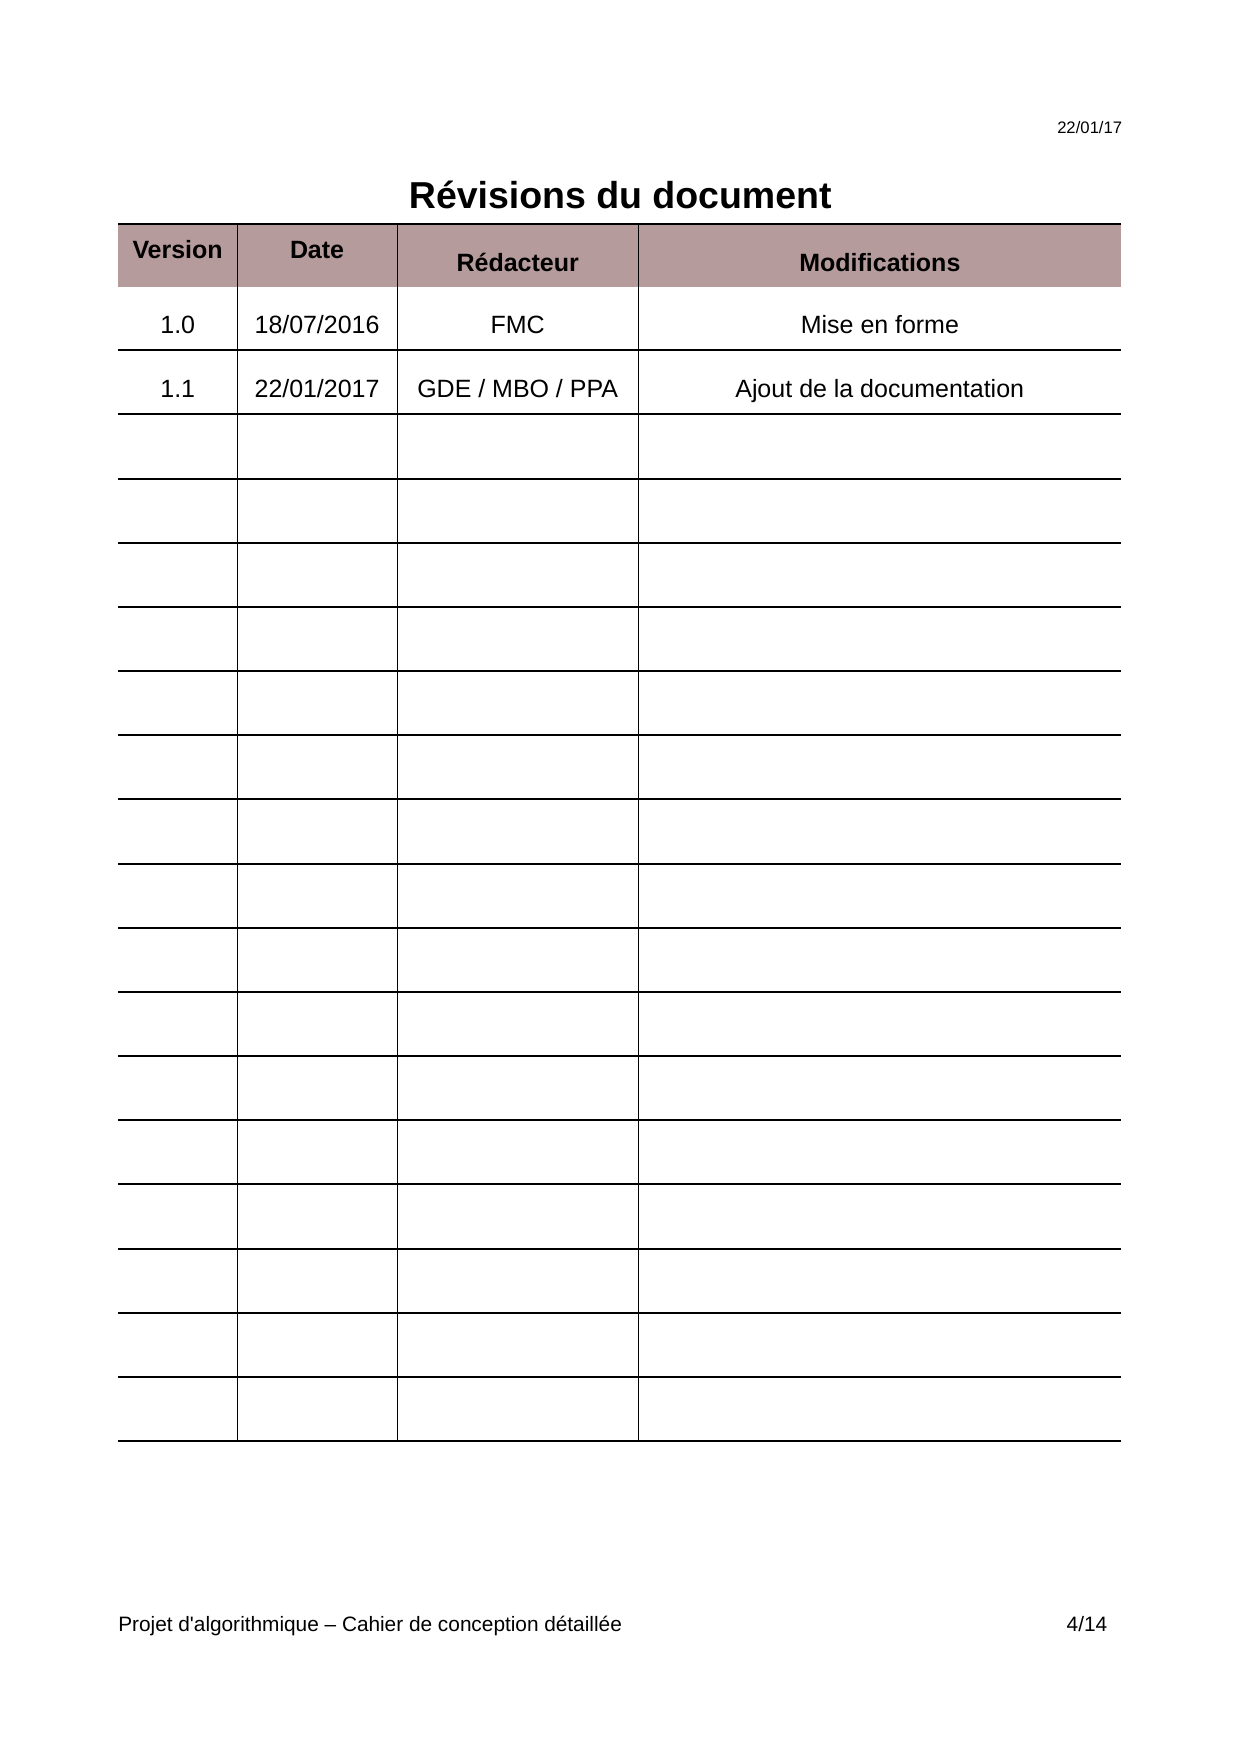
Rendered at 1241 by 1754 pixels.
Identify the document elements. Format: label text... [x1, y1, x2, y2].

table_cell [238, 1185, 397, 1247]
table_cell [639, 544, 1121, 606]
table_cell [238, 1057, 397, 1119]
table_cell [639, 480, 1121, 542]
table_cell [639, 1250, 1121, 1312]
table_cell [118, 544, 237, 606]
table_cell [118, 415, 237, 477]
table_cell [118, 1185, 237, 1247]
table_cell [238, 929, 397, 991]
table_cell [639, 1121, 1121, 1183]
text Révisions du document [118, 173, 1122, 216]
table_cell [398, 993, 638, 1055]
table_cell [639, 1057, 1121, 1119]
table_cell [238, 1378, 397, 1440]
table_cell [398, 1314, 638, 1376]
table_cell [398, 736, 638, 798]
table_cell [118, 1057, 237, 1119]
table_cell [398, 1378, 638, 1440]
table_cell 1.0 [118, 287, 237, 349]
table_cell [238, 1314, 397, 1376]
table_cell [639, 1185, 1121, 1247]
table_cell [639, 415, 1121, 477]
table_cell [238, 544, 397, 606]
table_cell [639, 1378, 1121, 1440]
table_cell [238, 865, 397, 927]
table_header Version [118, 225, 237, 287]
table_cell [398, 929, 638, 991]
table_cell [118, 1121, 237, 1183]
table_cell [639, 736, 1121, 798]
table_cell [118, 1378, 237, 1440]
table_cell [238, 1250, 397, 1312]
table_cell [639, 865, 1121, 927]
table_cell [639, 993, 1121, 1055]
table_cell [238, 1121, 397, 1183]
table_cell [639, 608, 1121, 670]
table_cell [398, 1185, 638, 1247]
table_cell GDE / MBO / PPA [398, 351, 638, 413]
table_cell [398, 1057, 638, 1119]
table_cell [398, 415, 638, 477]
table_cell [639, 800, 1121, 862]
table_cell [398, 608, 638, 670]
table_cell [238, 415, 397, 477]
table_cell FMC [398, 287, 638, 349]
table_cell [118, 608, 237, 670]
table_cell [238, 736, 397, 798]
table_cell Mise en forme [639, 287, 1121, 349]
table_cell [398, 865, 638, 927]
table_cell 18/07/2016 [238, 287, 397, 349]
table_header Rédacteur [398, 225, 638, 287]
table_cell [639, 929, 1121, 991]
table_cell [238, 480, 397, 542]
table_cell [118, 736, 237, 798]
table_cell [238, 800, 397, 862]
table_cell [398, 672, 638, 734]
table_cell [118, 480, 237, 542]
table_cell [118, 929, 237, 991]
table_cell [639, 672, 1121, 734]
table_cell [398, 1121, 638, 1183]
table_cell [118, 672, 237, 734]
table_cell [118, 993, 237, 1055]
table_cell Ajout de la documentation [639, 351, 1121, 413]
table_cell [398, 1250, 638, 1312]
table_cell [238, 672, 397, 734]
table_cell [118, 800, 237, 862]
table_cell [398, 800, 638, 862]
table_cell [118, 1314, 237, 1376]
table_cell [118, 865, 237, 927]
table_cell 1.1 [118, 351, 237, 413]
table_cell [118, 1250, 237, 1312]
table_cell [398, 480, 638, 542]
table_cell [238, 993, 397, 1055]
table_cell 22/01/2017 [238, 351, 397, 413]
table_cell [639, 1314, 1121, 1376]
table_cell [238, 608, 397, 670]
table_header Modifications [639, 225, 1121, 287]
table_header Date [238, 225, 397, 287]
table_cell [398, 544, 638, 606]
